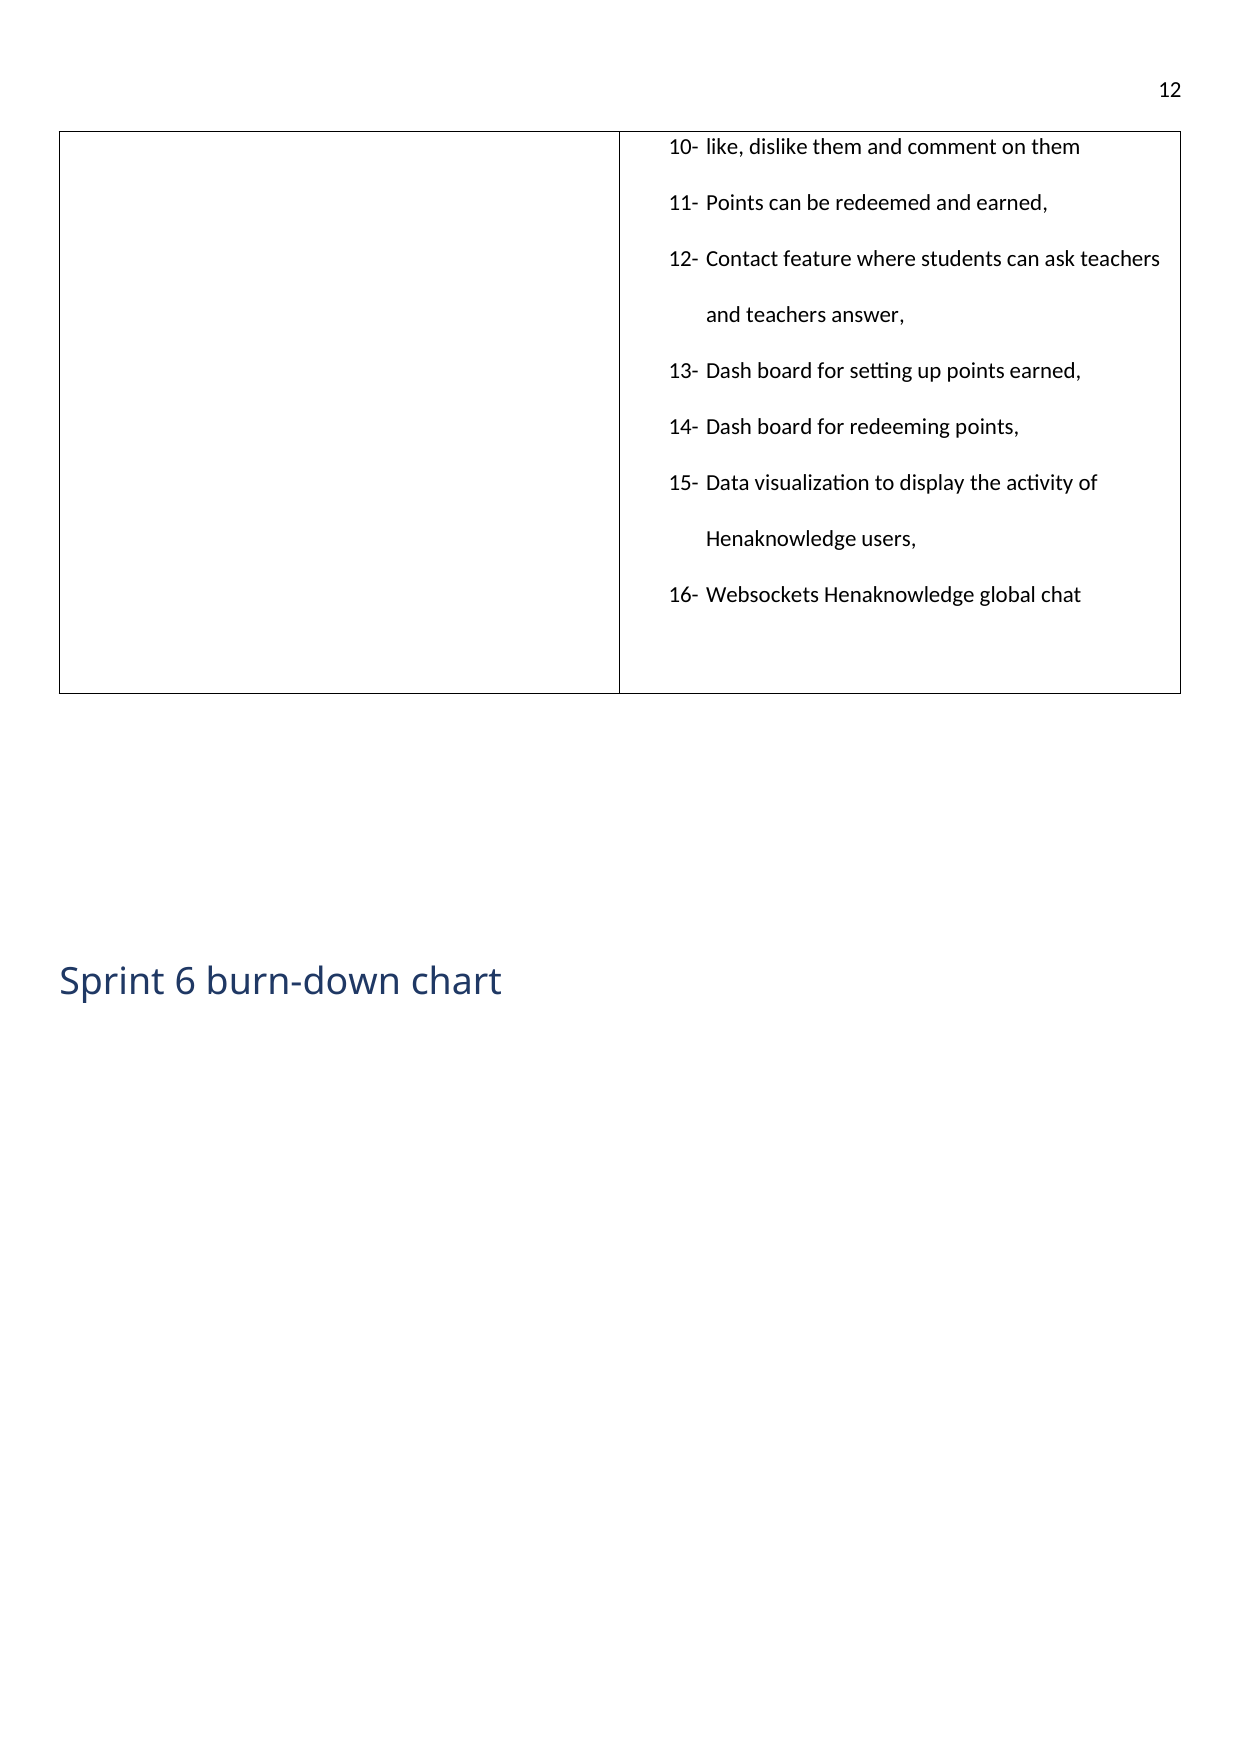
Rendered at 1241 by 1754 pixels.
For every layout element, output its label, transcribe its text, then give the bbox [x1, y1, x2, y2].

table_cell Crud operations(JPA), login, authentication, authorization, jwt generate, extract information from jwt in frontend , email sending, sharing experiences, reading other users experiences, like, dislike them and comment on them Points can be redeemed and earned, Contact feature where students can ask teachers and teachers answer, Dash board for setting up points earned, Dash board for redeeming points, Data visualization to display the activity of Henaknowledge users, Websockets Henaknowledge global chat [620, 132, 1180, 692]
table_cell [60, 132, 619, 692]
subtitle Sprint 6 burn-down chart [59, 954, 1181, 1005]
